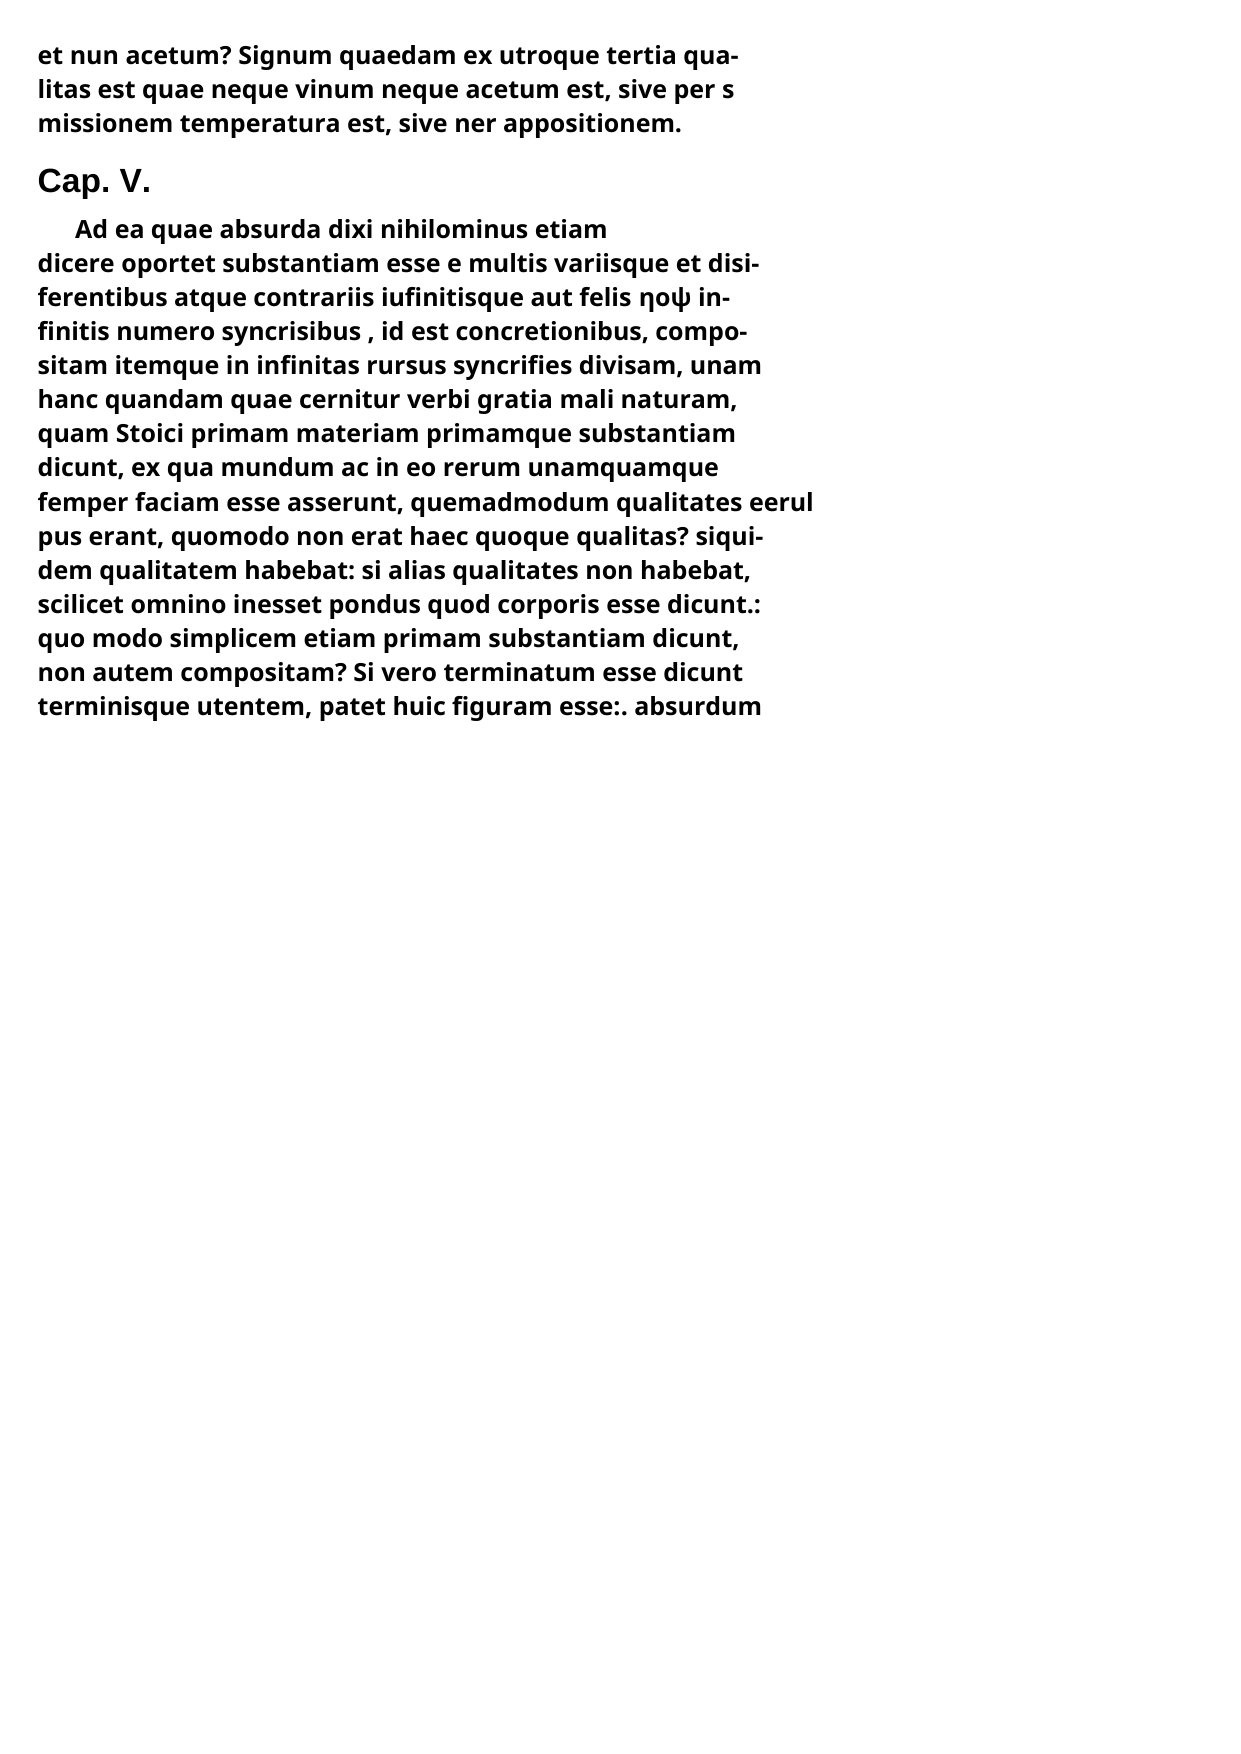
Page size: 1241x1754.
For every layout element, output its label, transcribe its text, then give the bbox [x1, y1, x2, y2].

text et nun acetum? Signum quaedam ex utroque tertia qua- litas est quae neque vinum neque acetum est, sive per s missionem temperatura est, sive ner appositionem. [37, 37, 1203, 140]
text Ad ea quae absurda dixi nihilominus etiam dicere oportet substantiam esse e multis variisque et disi- ferentibus atque contrariis iufinitisque aut felis ηοψ in- finitis numero syncrisibus , id est concretionibus, compo- sitam itemque in infinitas rursus syncrifies divisam, unam hanc quandam quae cernitur verbi gratia mali naturam, quam Stoici primam materiam primamque substantiam dicunt, ex qua mundum ac in eo rerum unamquamque femper faciam esse asserunt, quemadmodum qualitates eerul pus erant, quomodo non erat haec quoque qualitas? siqui- dem qualitatem habebat: si alias qualitates non habebat, scilicet omnino inesset pondus quod corporis esse dicunt.: quo modo simplicem etiam primam substantiam dicunt, non autem compositam? Si vero terminatum esse dicunt terminisque utentem, patet huic figuram esse:. absurdum [37, 212, 1203, 723]
subtitle Cap. V. [37, 161, 1203, 199]
